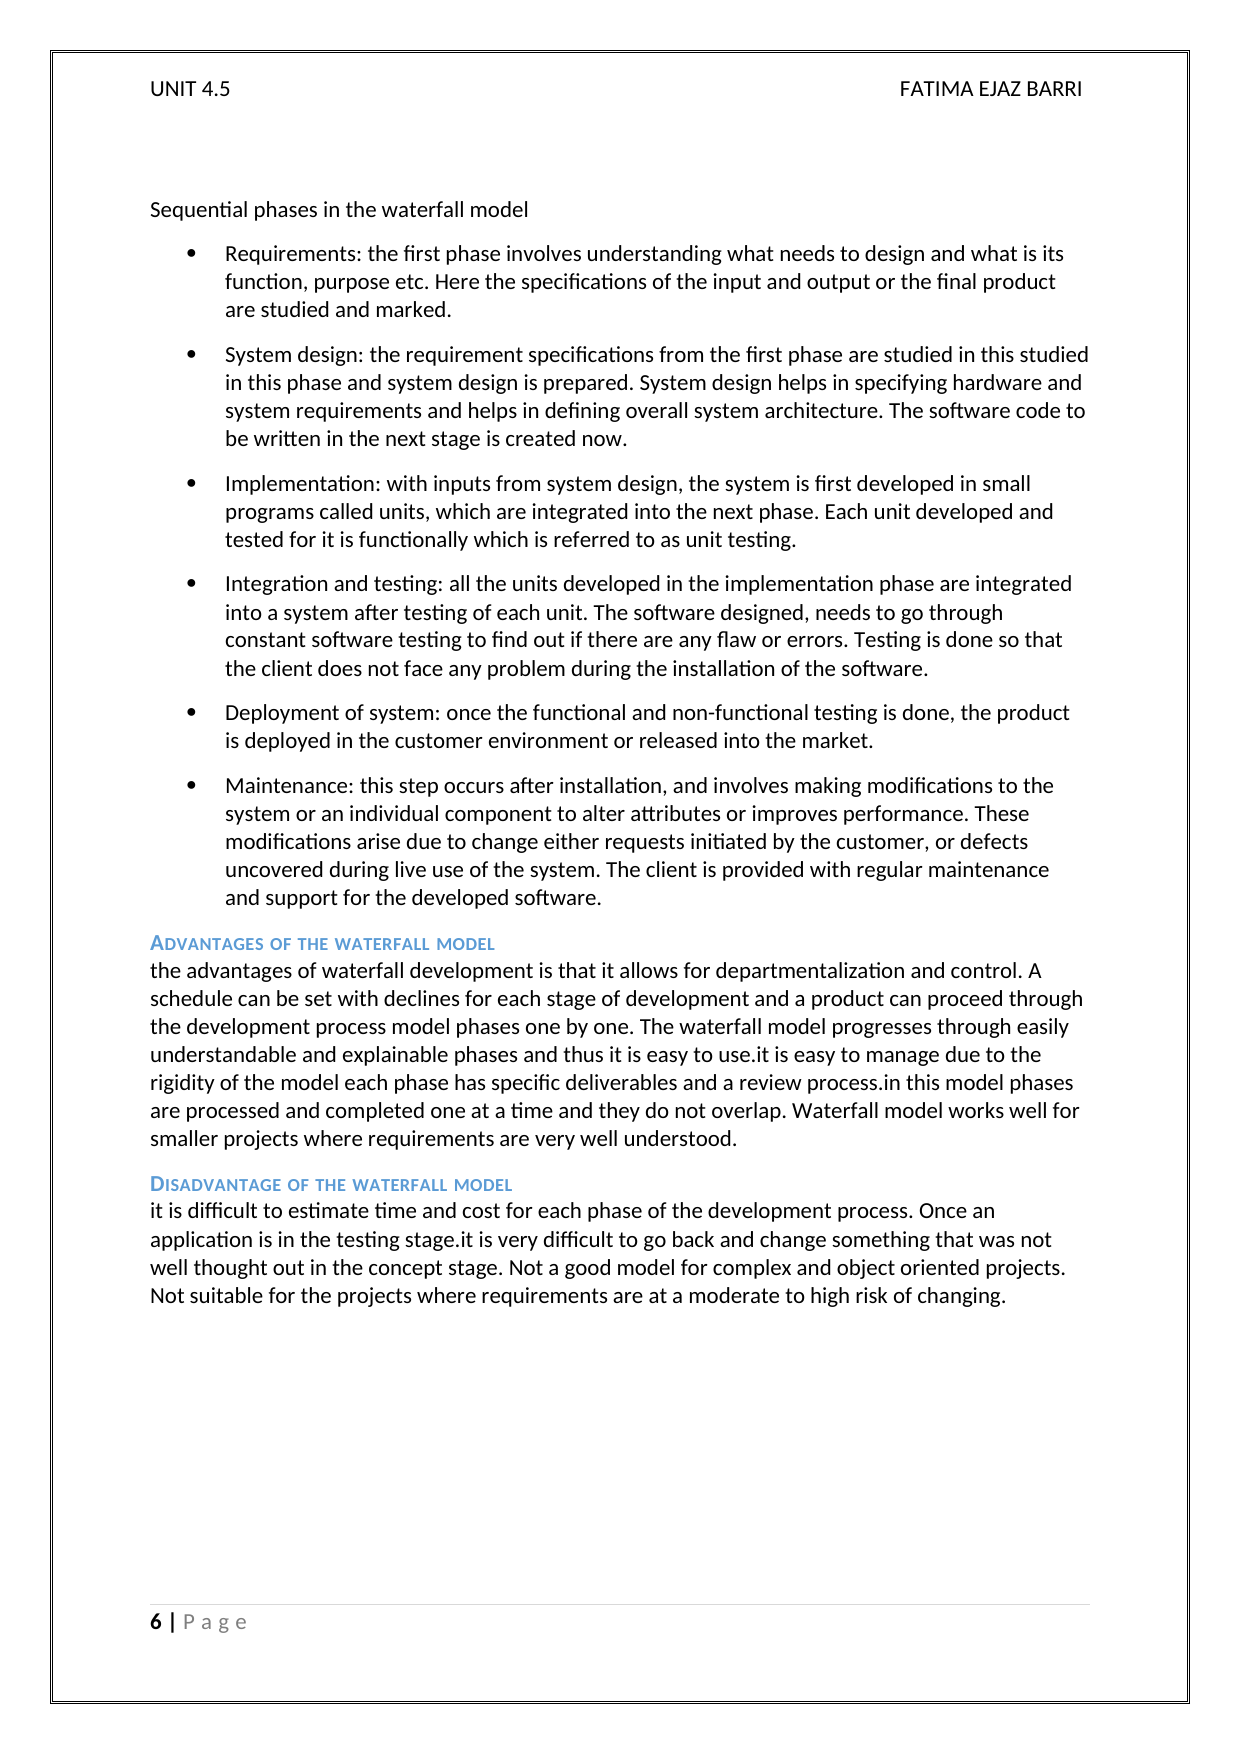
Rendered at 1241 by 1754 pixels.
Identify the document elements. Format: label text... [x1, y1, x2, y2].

list Requirements: the first phase involves understanding what needs to design and what is its function, purpose etc. Here the specifications of the input and output or the final product are studied and marked. [187, 239, 1090, 323]
text Advantages of the waterfall model the advantages of waterfall development is that it allows for departmentalization and control. A schedule can be set with declines for each stage of development and a product can proceed through the development process model phases one by one. The waterfall model progresses through easily understandable and explainable phases and thus it is easy to use.it is easy to manage due to the rigidity of the model each phase has specific deliverables and a review process.in this model phases are processed and completed one at a time and they do not overlap. Waterfall model works well for smaller projects where requirements are very well understood. [150, 928, 1090, 1152]
text Disadvantage of the waterfall model it is difficult to estimate time and cost for each phase of the development process. Once an application is in the testing stage.it is very difficult to go back and change something that was not well thought out in the concept stage. Not a good model for complex and object oriented projects. Not suitable for the projects where requirements are at a moderate to high risk of changing. [150, 1169, 1090, 1309]
list Implementation: with inputs from system design, the system is first developed in small programs called units, which are integrated into the next phase. Each unit developed and tested for it is functionally which is referred to as unit testing. [187, 469, 1090, 553]
list System design: the requirement specifications from the first phase are studied in this studied in this phase and system design is prepared. System design helps in specifying hardware and system requirements and helps in defining overall system architecture. The software code to be written in the next stage is created now. [187, 340, 1090, 452]
list Integration and testing: all the units developed in the implementation phase are integrated into a system after testing of each unit. The software designed, needs to go through constant software testing to find out if there are any flaw or errors. Testing is done so that the client does not face any problem during the installation of the software. [187, 569, 1090, 682]
list Deployment of system: once the functional and non-functional testing is done, the product is deployed in the customer environment or released into the market. [187, 698, 1090, 754]
list Maintenance: this step occurs after installation, and involves making modifications to the system or an individual component to alter attributes or improves performance. These modifications arise due to change either requests initiated by the customer, or defects uncovered during live use of the system. The client is provided with regular maintenance and support for the developed software. [187, 771, 1090, 911]
text Sequential phases in the waterfall model [150, 195, 1090, 223]
